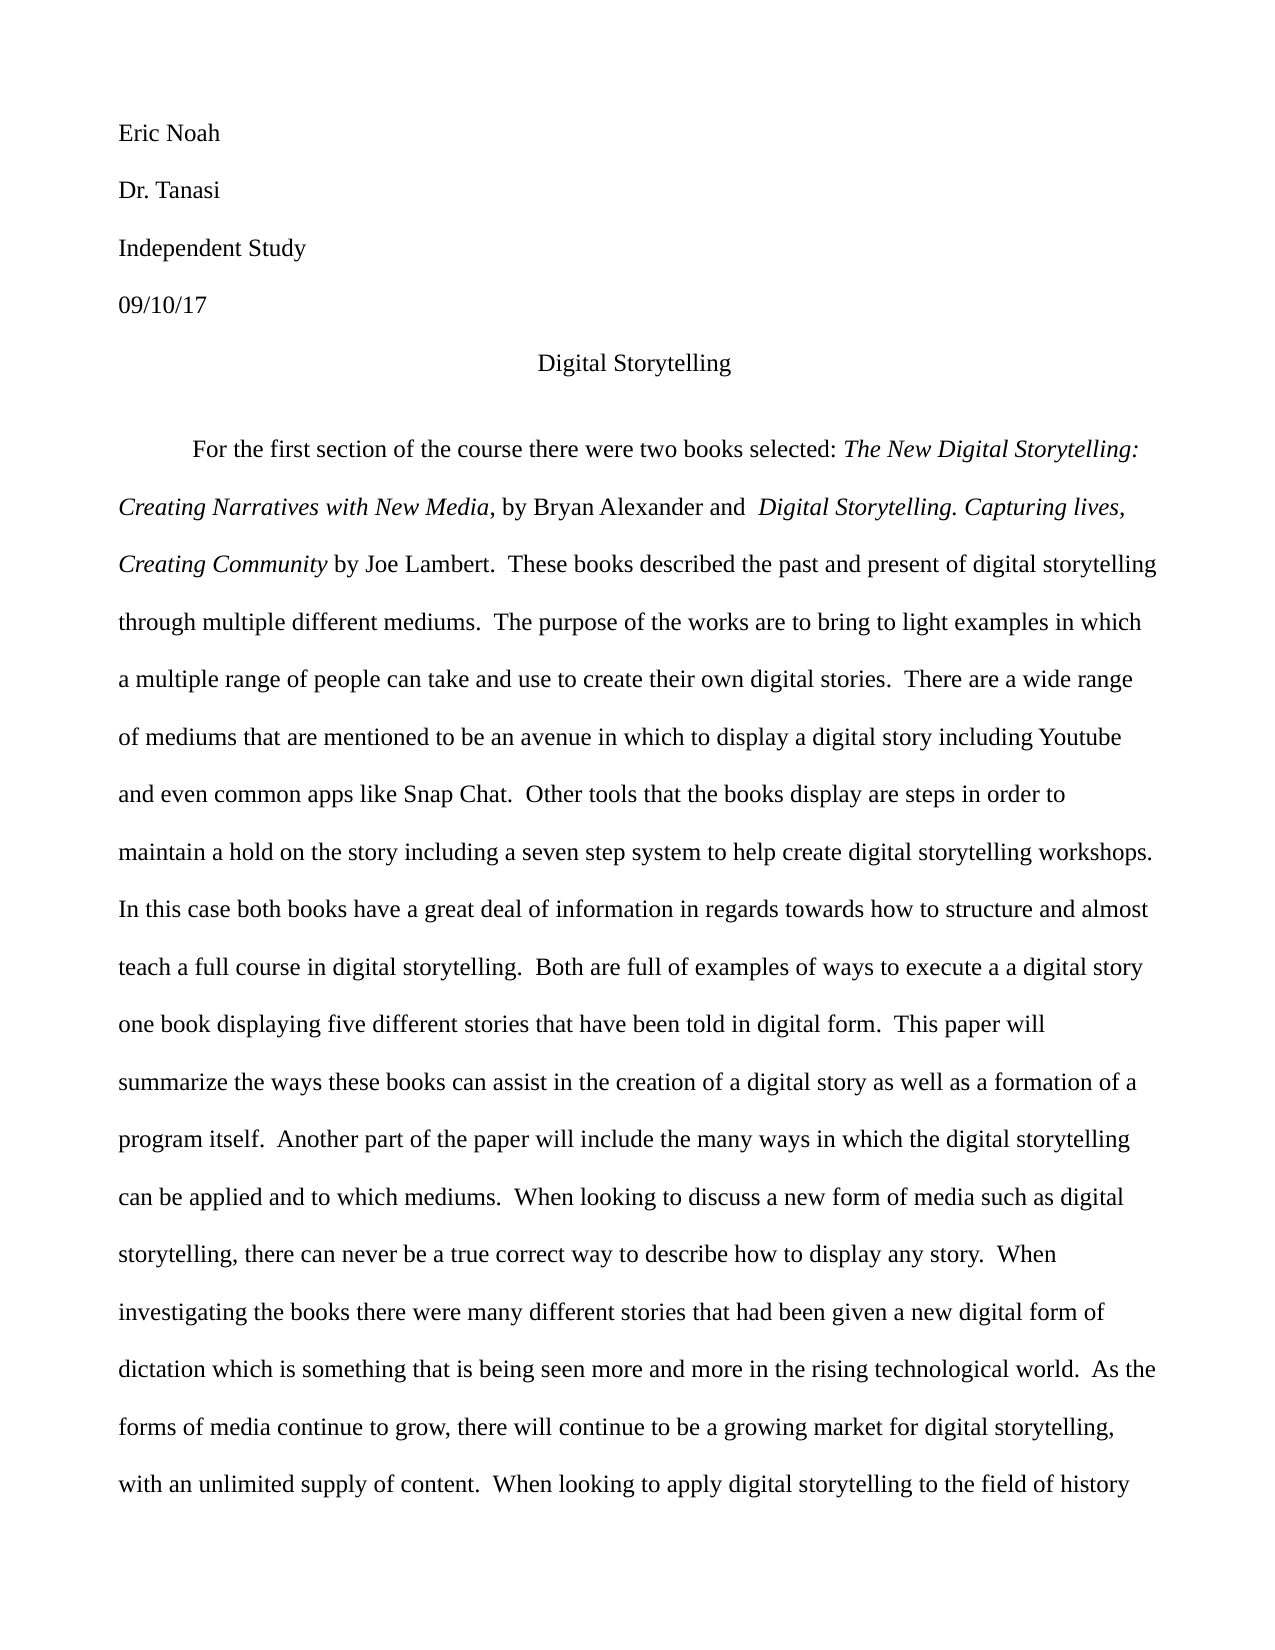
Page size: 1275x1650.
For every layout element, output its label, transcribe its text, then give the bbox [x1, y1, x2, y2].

text Digital Storytelling [118, 348, 1157, 377]
text For the first section of the course there were two books selected: The New Digital Storytelling: Creating Narratives with New Media, by Bryan Alexander and Digital Storytelling. Capturing lives, Creating Community by Joe Lambert. These books described the past and present of digital storytelling through multiple different mediums. The purpose of the works are to bring to light examples in which a multiple range of people can take and use to create their own digital stories. There are a wide range of mediums that are mentioned to be an avenue in which to display a digital story including Youtube and even common apps like Snap Chat. Other tools that the books display are steps in order to maintain a hold on the story including a seven step system to help create digital storytelling workshops. In this case both books have a great deal of information in regards towards how to structure and almost teach a full course in digital storytelling. Both are full of examples of ways to execute a a digital story one book displaying five different stories that have been told in digital form. This paper will summarize the ways these books can assist in the creation of a digital story as well as a formation of a program itself. Another part of the paper will include the many ways in which the digital storytelling can be applied and to which mediums. When looking to discuss a new form of media such as digital storytelling, there can never be a true correct way to describe how to display any story. When investigating the books there were many different stories that had been given a new digital form of dictation which is something that is being seen more and more in the rising technological world. As the forms of media continue to grow, there will continue to be a growing market for digital storytelling, with an unlimited supply of content. When looking to apply digital storytelling to the field of history [118, 434, 1157, 1498]
text Independent Study [118, 233, 1157, 262]
text Dr. Tanasi [118, 176, 1157, 204]
text Eric Noah [118, 118, 1157, 147]
text 09/10/17 [118, 291, 1157, 319]
